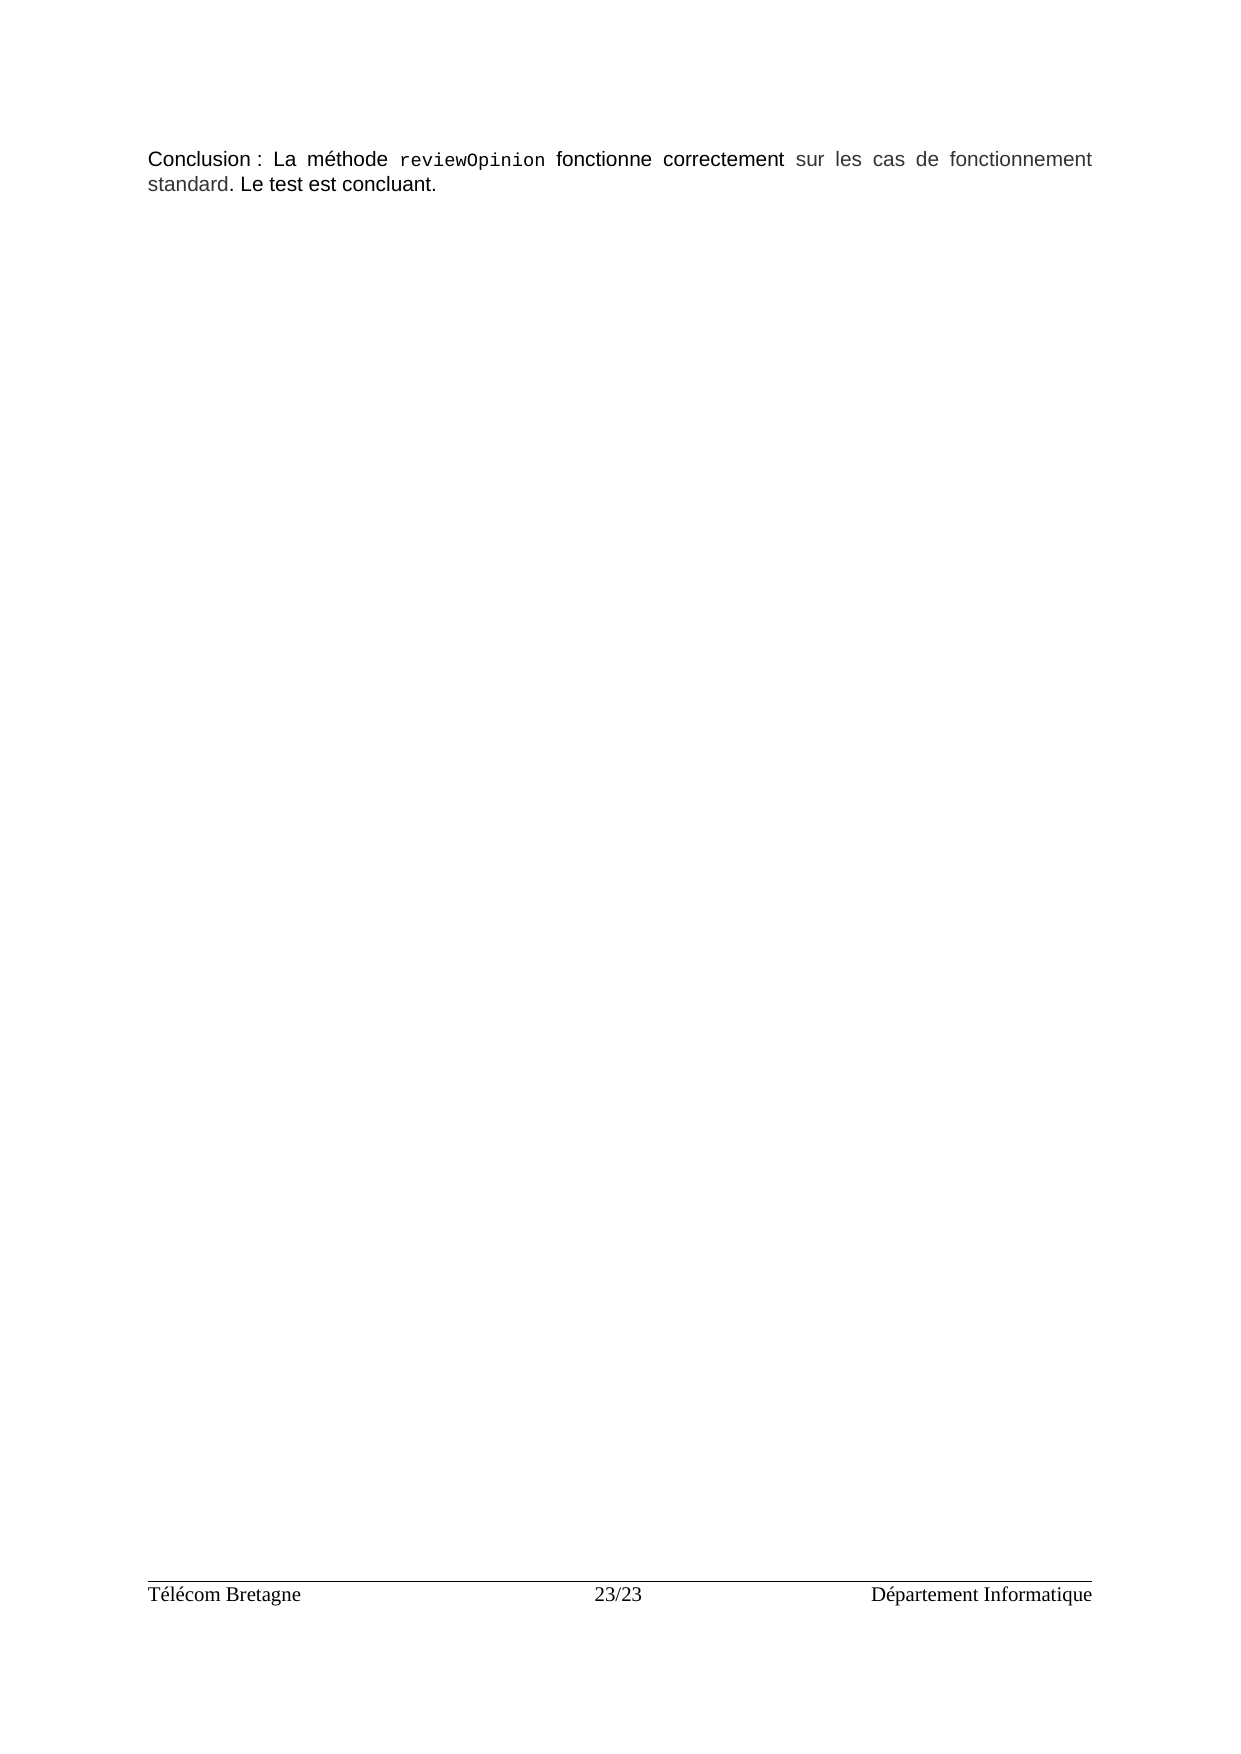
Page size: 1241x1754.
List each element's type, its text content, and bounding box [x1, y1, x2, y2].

subtitle Conclusion : La méthode reviewOpinion fonctionne correctement sur les cas de fonctionnement standard. Le test est concluant. [148, 148, 1092, 195]
